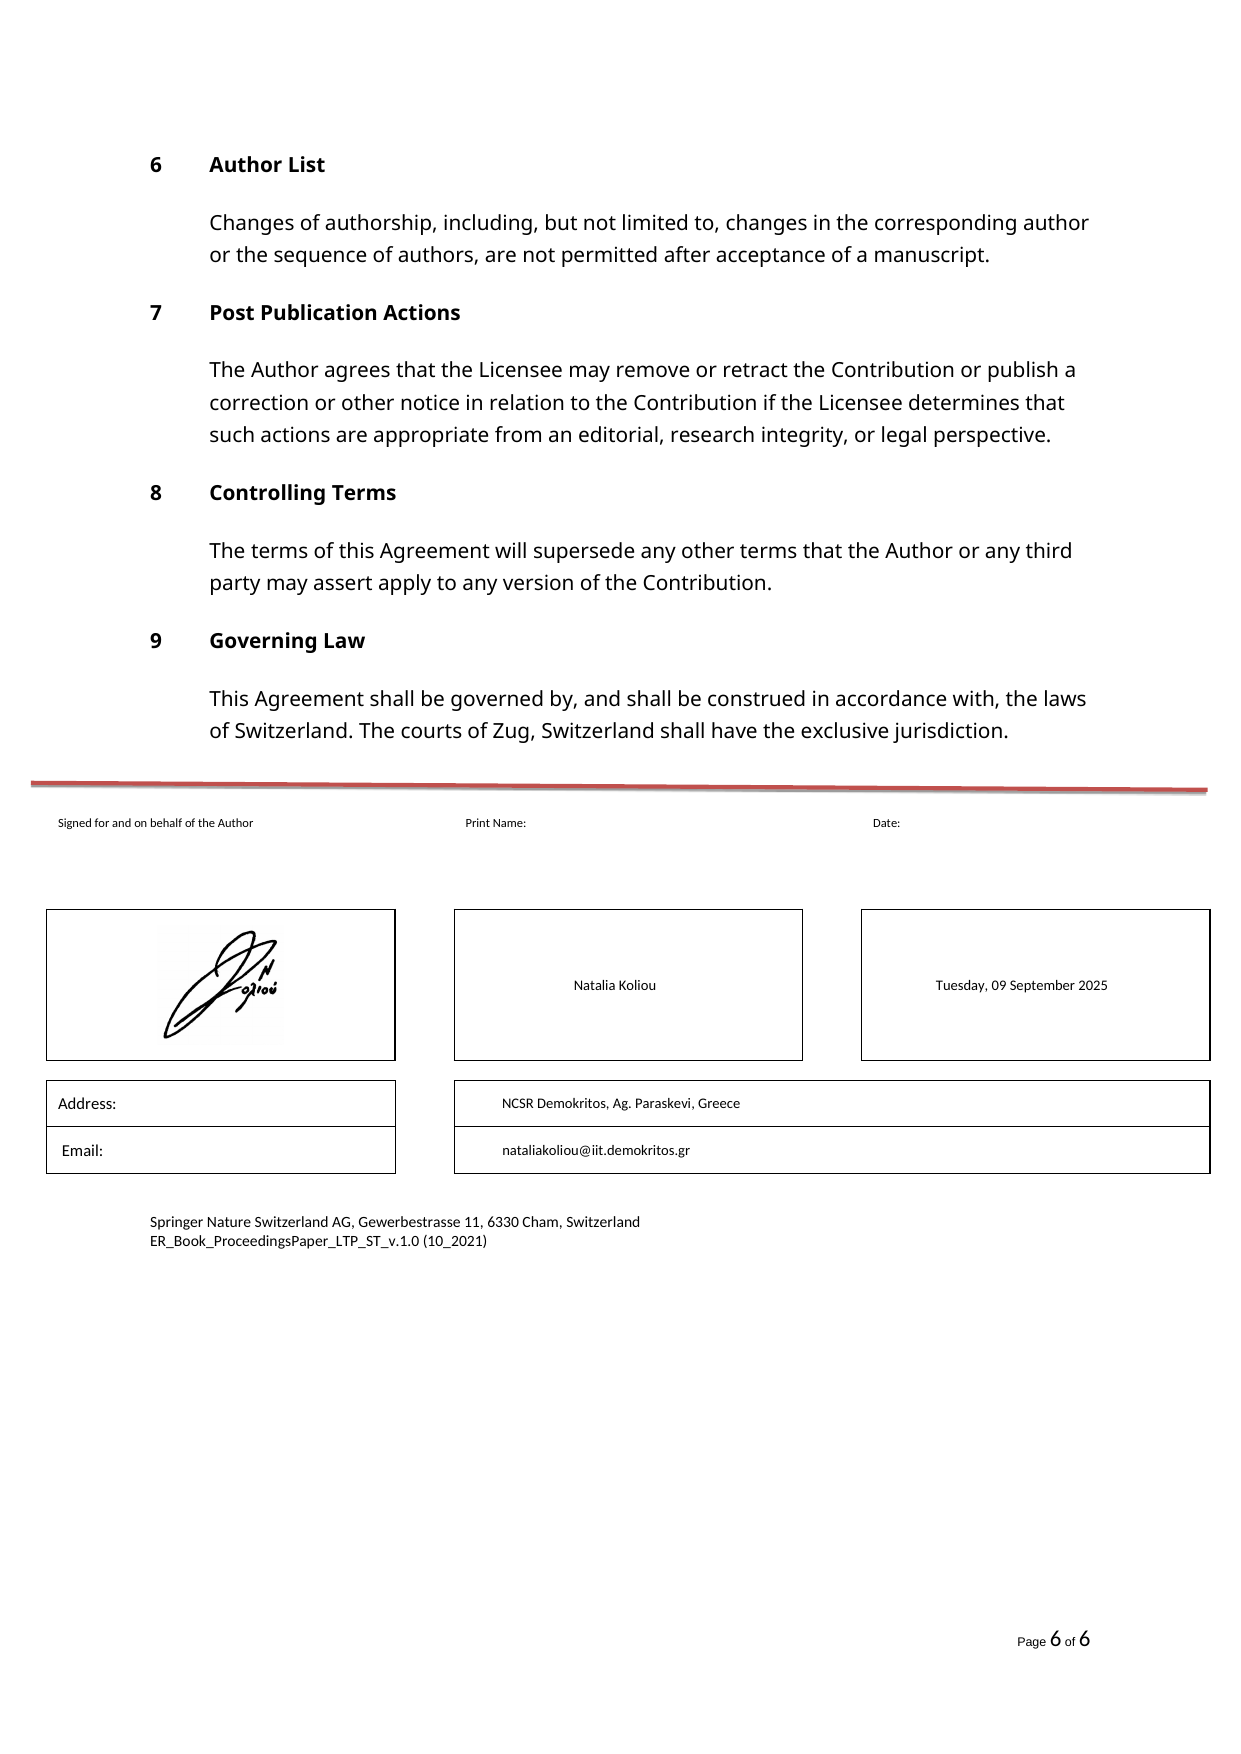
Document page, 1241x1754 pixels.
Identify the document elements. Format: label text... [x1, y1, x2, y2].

text ER_Book_ProceedingsPaper_LTP_ST_v.1.0 (10_2021) [150, 1231, 1090, 1250]
table_cell Tuesday, 09 September 2025 [862, 910, 1209, 1060]
table_cell [47, 910, 394, 1060]
table_cell nataliakoliou@iit.demokritos.gr [455, 1127, 1209, 1173]
table_header NCSR Demokritos, Ag. Paraskevi, Greece [455, 1081, 1209, 1126]
text This Agreement shall be governed by, and shall be construed in accordance with, the laws of Switzerland. The courts of Zug, Switzerland shall have the exclusive jurisdiction. [209, 684, 1090, 745]
table_header Date: [862, 803, 1210, 908]
table_header [396, 1080, 454, 1126]
text The Author agrees that the Licensee may remove or retract the Contribution or publish a correction or other notice in relation to the Contribution if the Licensee determines that such actions are appropriate from an editorial, research integrity, or legal perspective. [209, 355, 1090, 449]
list Governing Law [150, 626, 1090, 654]
list Post Publication Actions [150, 298, 1090, 326]
text The terms of this Agreement will supersede any other terms that the Author or any third party may assert apply to any version of the Contribution. [209, 536, 1090, 597]
table_cell Email: [47, 1127, 395, 1173]
list Author List [150, 150, 1090, 178]
table_header Print Name: [454, 803, 802, 908]
table_cell [803, 909, 861, 1060]
list Controlling Terms [150, 478, 1090, 507]
picture [157, 925, 285, 1045]
table_header [803, 803, 862, 908]
table_header [395, 803, 454, 908]
text Changes of authorship, including, but not limited to, changes in the corresponding author or the sequence of authors, are not permitted after acceptance of a manuscript. [209, 208, 1090, 269]
table_header Signed for and on behalf of the Author [Ha [47, 803, 395, 908]
table_header Address: [47, 1081, 395, 1126]
table_cell Natalia Koliou [455, 910, 802, 1060]
table_cell [396, 909, 454, 1060]
text Springer Nature Switzerland AG, Gewerbestrasse 11, 6330 Cham, Switzerland [150, 1212, 1090, 1231]
table_cell [396, 1126, 454, 1173]
